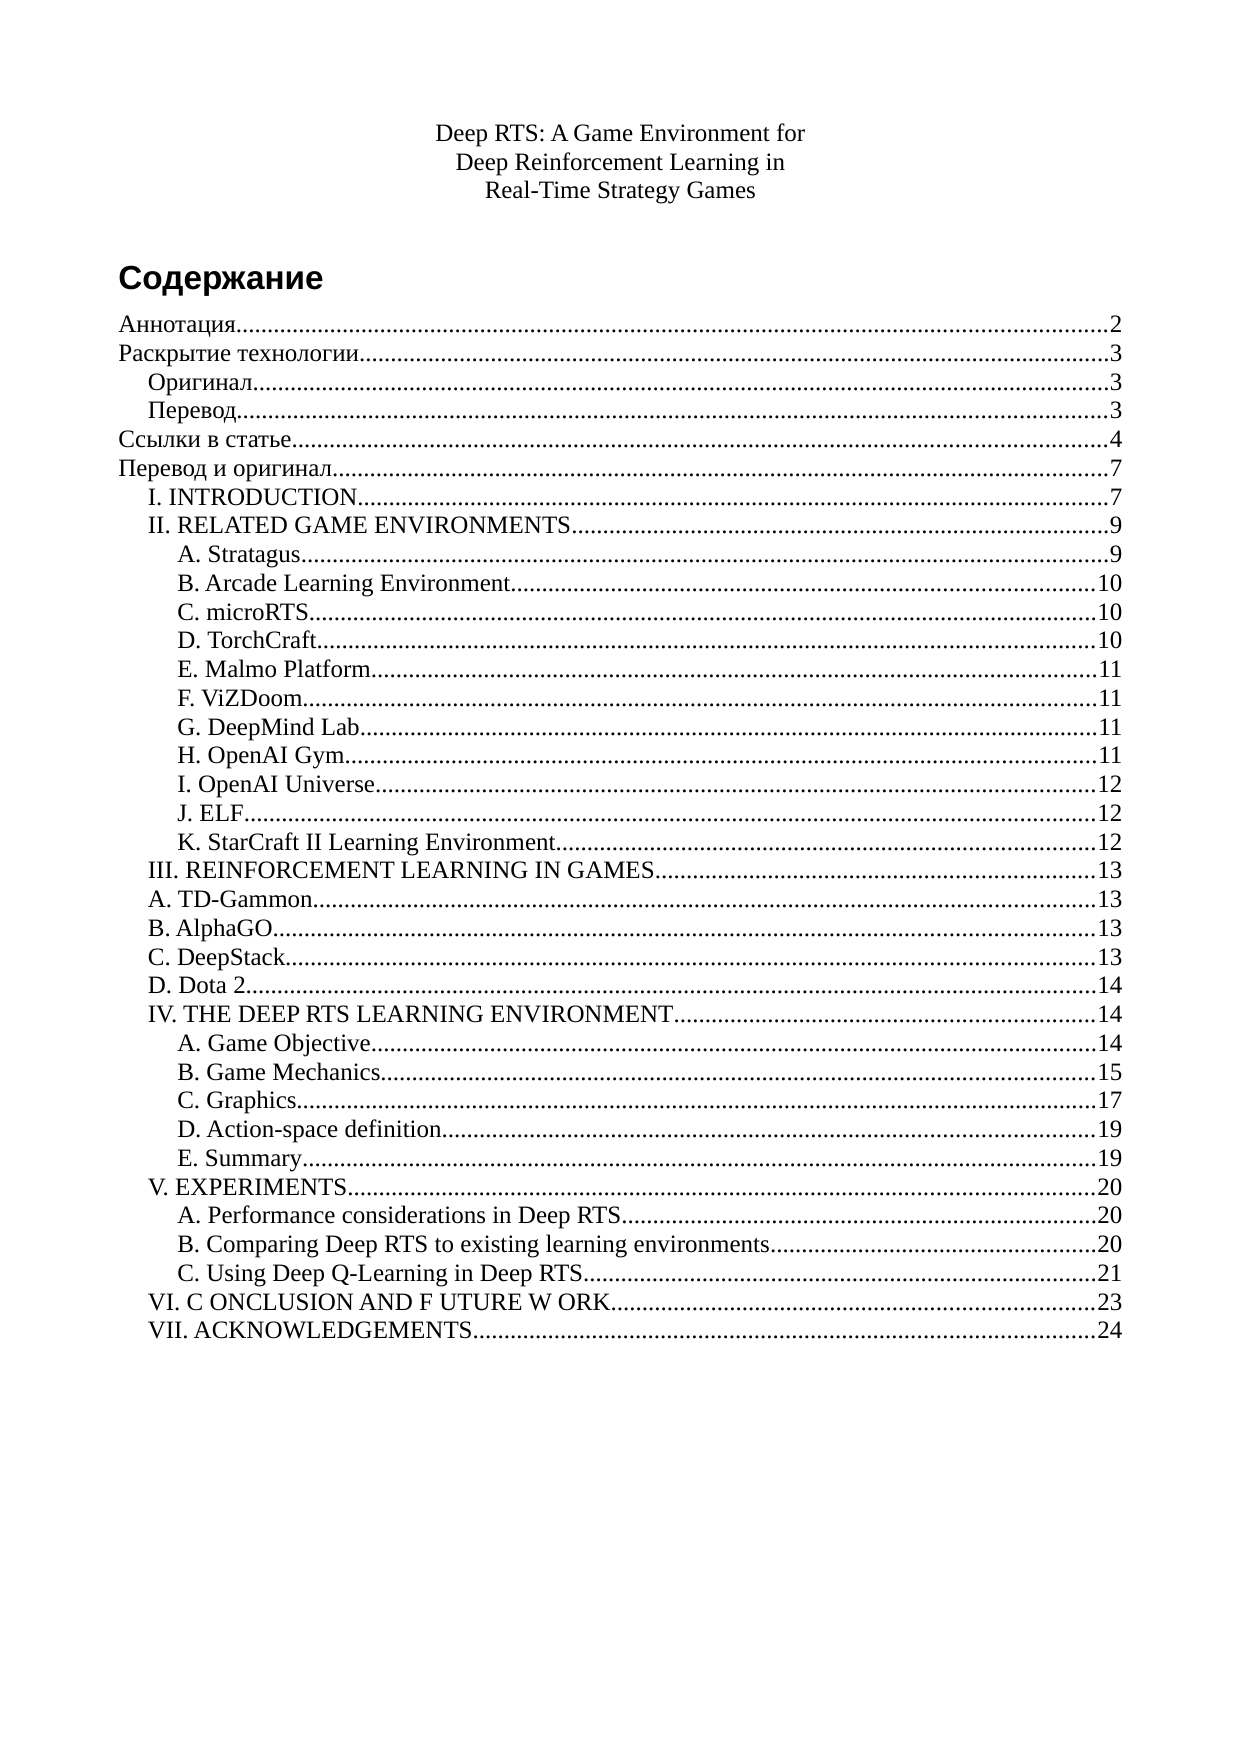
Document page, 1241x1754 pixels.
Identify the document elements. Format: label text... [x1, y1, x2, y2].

text Deep RTS: A Game Environment for [118, 118, 1122, 147]
text C. Graphics 17 [177, 1085, 1122, 1114]
text K. StarCraft II Learning Environment 12 [177, 827, 1122, 855]
text III. REINFORCEMENT LEARNING IN GAMES 13 [148, 855, 1122, 884]
text B. AlphaGO 13 [148, 913, 1122, 942]
text D. TorchCraft 10 [177, 625, 1122, 654]
text Real-Time Strategy Games [118, 176, 1122, 204]
text E. Malmo Platform 11 [177, 654, 1122, 683]
text Ссылки в статье 4 [118, 424, 1122, 453]
text Раскрытие технологии 3 [118, 338, 1122, 367]
text C. Using Deep Q-Learning in Deep RTS 21 [177, 1258, 1122, 1287]
text IV. THE DEEP RTS LEARNING ENVIRONMENT 14 [148, 999, 1122, 1028]
text V. EXPERIMENTS 20 [148, 1172, 1122, 1200]
text Аннотация 2 [118, 309, 1122, 338]
text B. Game Mechanics 15 [177, 1057, 1122, 1085]
text VI. C ONCLUSION AND F UTURE W ORK 23 [148, 1287, 1122, 1315]
text J. ELF 12 [177, 798, 1122, 827]
text Оригинал 3 [148, 367, 1122, 395]
text F. ViZDoom 11 [177, 683, 1122, 712]
text C. microRTS 10 [177, 597, 1122, 625]
text B. Comparing Deep RTS to existing learning environments 20 [177, 1229, 1122, 1258]
text D. Dota 2 14 [148, 970, 1122, 999]
text Перевод 3 [148, 395, 1122, 424]
text VII. ACKNOWLEDGEMENTS 24 [148, 1315, 1122, 1344]
text Перевод и оригинал 7 [118, 453, 1122, 482]
text A. Stratagus 9 [177, 539, 1122, 568]
text D. Action-space definition 19 [177, 1114, 1122, 1143]
text C. DeepStack 13 [148, 942, 1122, 970]
text I. OpenAI Universe 12 [177, 769, 1122, 798]
text A. Game Objective 14 [177, 1028, 1122, 1057]
text Deep Reinforcement Learning in [118, 147, 1122, 176]
text A. TD-Gammon 13 [148, 884, 1122, 913]
text B. Arcade Learning Environment 10 [177, 568, 1122, 597]
subtitle Содержание [118, 258, 1122, 297]
text H. OpenAI Gym 11 [177, 740, 1122, 769]
text I. INTRODUCTION 7 [148, 482, 1122, 510]
text II. RELATED GAME ENVIRONMENTS 9 [148, 510, 1122, 539]
text G. DeepMind Lab 11 [177, 712, 1122, 740]
text A. Performance considerations in Deep RTS 20 [177, 1200, 1122, 1229]
text E. Summary 19 [177, 1143, 1122, 1172]
